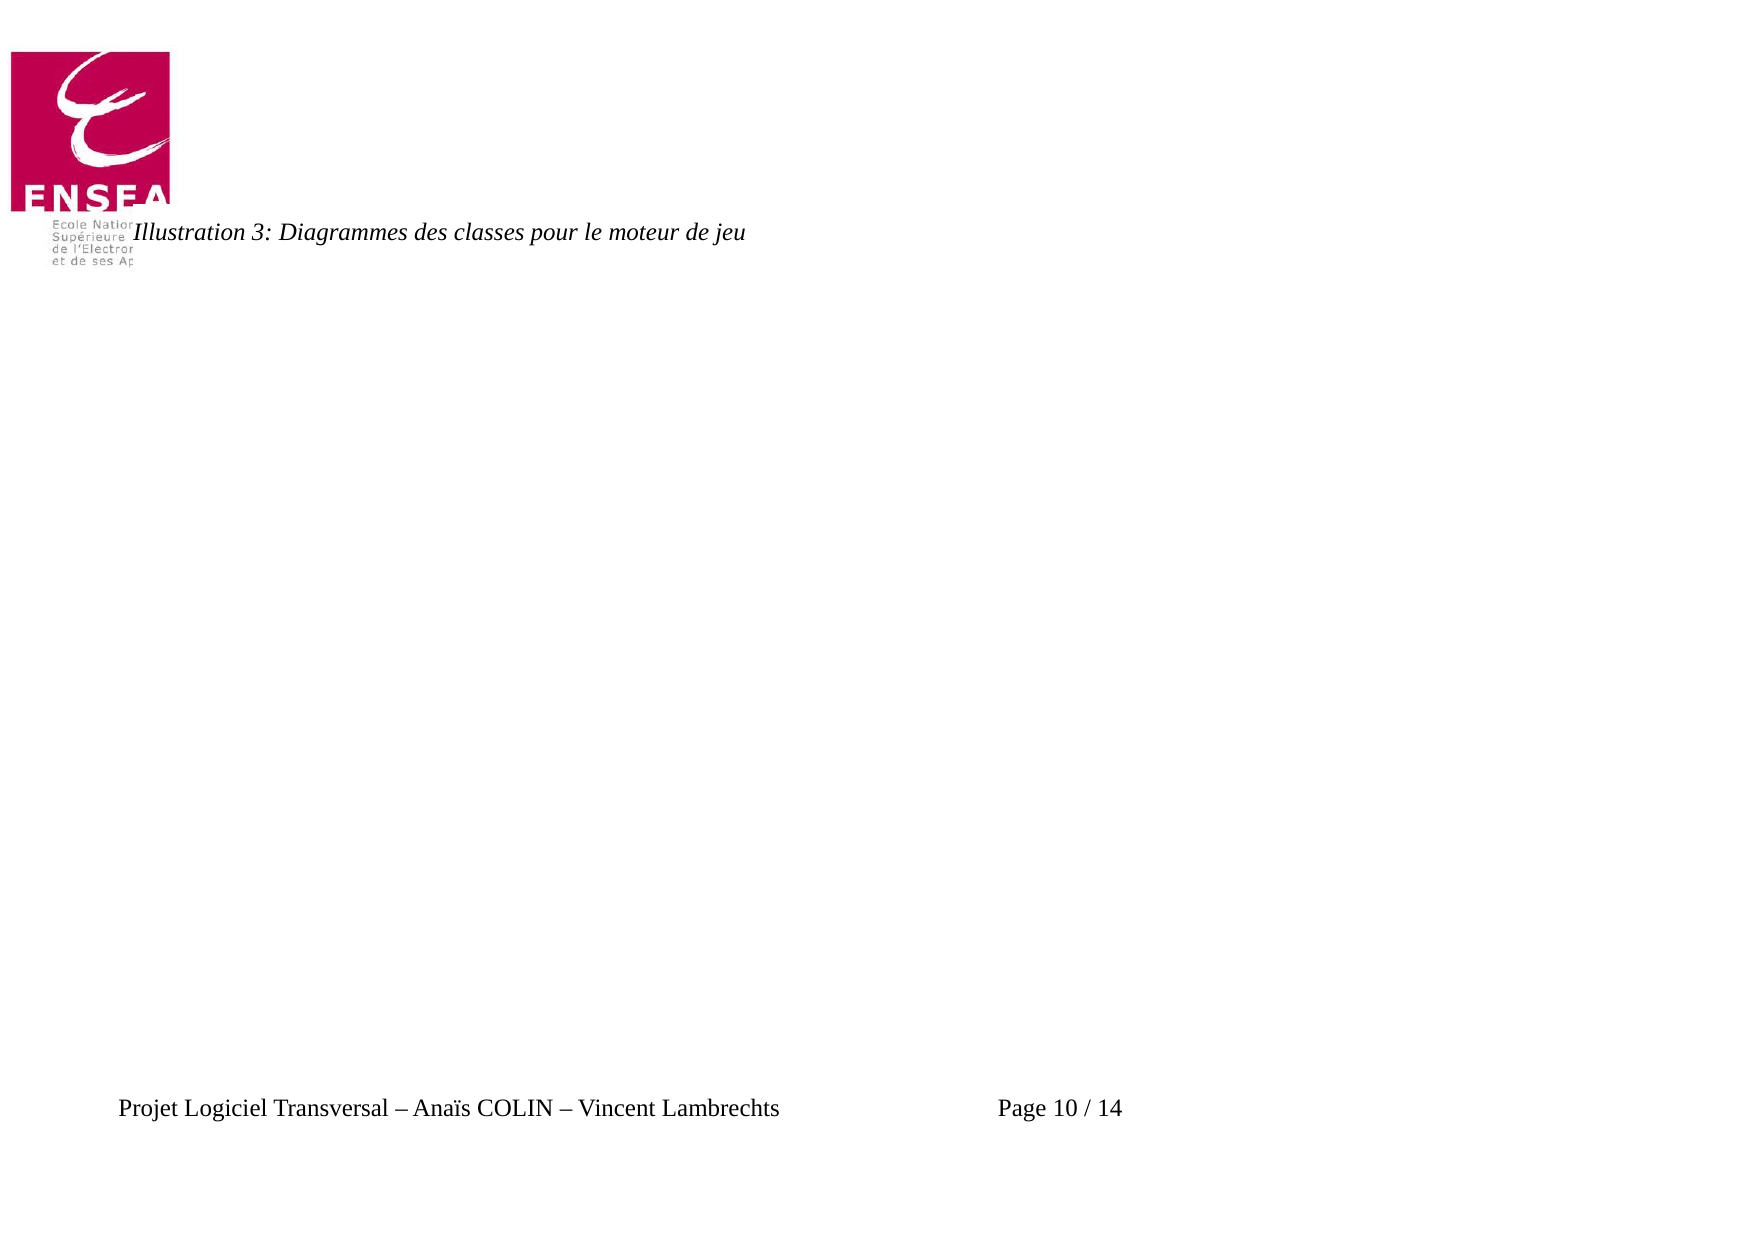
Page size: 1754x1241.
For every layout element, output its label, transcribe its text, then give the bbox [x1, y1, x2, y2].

text Illustration 3: Diagrammes des classes pour le moteur de jeu [133, 217, 1621, 246]
